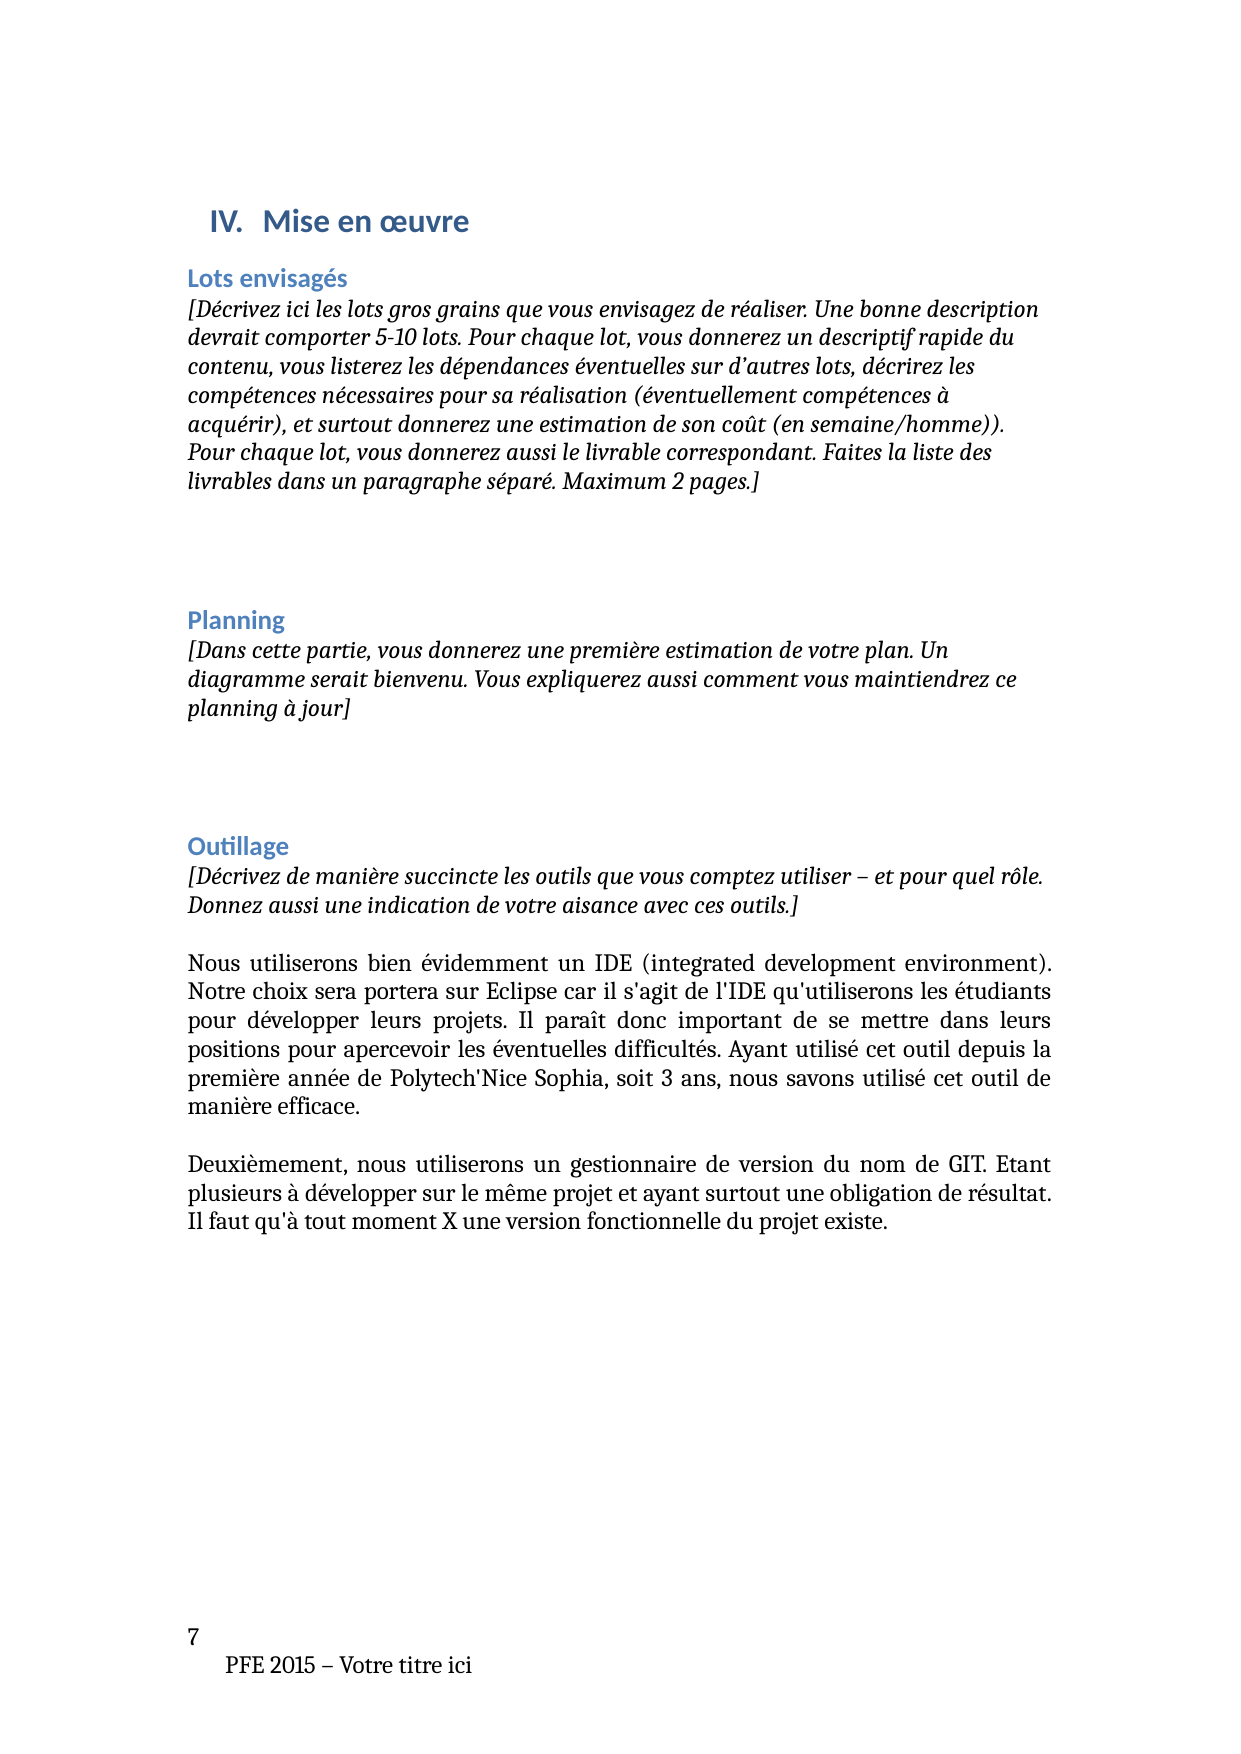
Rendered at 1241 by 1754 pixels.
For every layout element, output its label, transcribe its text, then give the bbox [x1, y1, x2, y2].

text [Décrivez de manière succincte les outils que vous comptez utiliser – et pour quel rôle. Donnez aussi une indication de votre aisance avec ces outils.] [187, 862, 1053, 920]
text Nous utiliserons bien évidemment un IDE (integrated development environment). Notre choix sera portera sur Eclipse car il s'agit de l'IDE qu'utiliserons les étudiants pour développer leurs projets. Il paraît donc important de se mettre dans leurs positions pour apercevoir les éventuelles difficultés. Ayant utilisé cet outil depuis la première année de Polytech'Nice Sophia, soit 3 ans, nous savons utilisé cet outil de manière efficace. [187, 948, 1053, 1121]
subtitle Planning [187, 603, 1053, 636]
subtitle Lots envisagés [187, 262, 1053, 294]
subtitle Outillage [187, 829, 1053, 862]
text [Décrivez ici les lots gros grains que vous envisagez de réaliser. Une bonne description devrait comporter 5-10 lots. Pour chaque lot, vous donnerez un descriptif rapide du contenu, vous listerez les dépendances éventuelles sur d’autres lots, décrirez les compétences nécessaires pour sa réalisation (éventuellement compétences à acquérir), et surtout donnerez une estimation de son coût (en semaine/homme)). Pour chaque lot, vous donnerez aussi le livrable correspondant. Faites la liste des livrables dans un paragraphe séparé. Maximum 2 pages.] [187, 294, 1053, 496]
text [Dans cette partie, vous donnerez une première estimation de votre plan. Un diagramme serait bienvenu. Vous expliquerez aussi comment vous maintiendrez ce planning à jour] [187, 636, 1053, 722]
subtitle Mise en œuvre [244, 200, 1053, 241]
text Deuxièmement, nous utiliserons un gestionnaire de version du nom de GIT. Etant plusieurs à développer sur le même projet et ayant surtout une obligation de résultat. Il faut qu'à tout moment X une version fonctionnelle du projet existe. [187, 1150, 1053, 1236]
